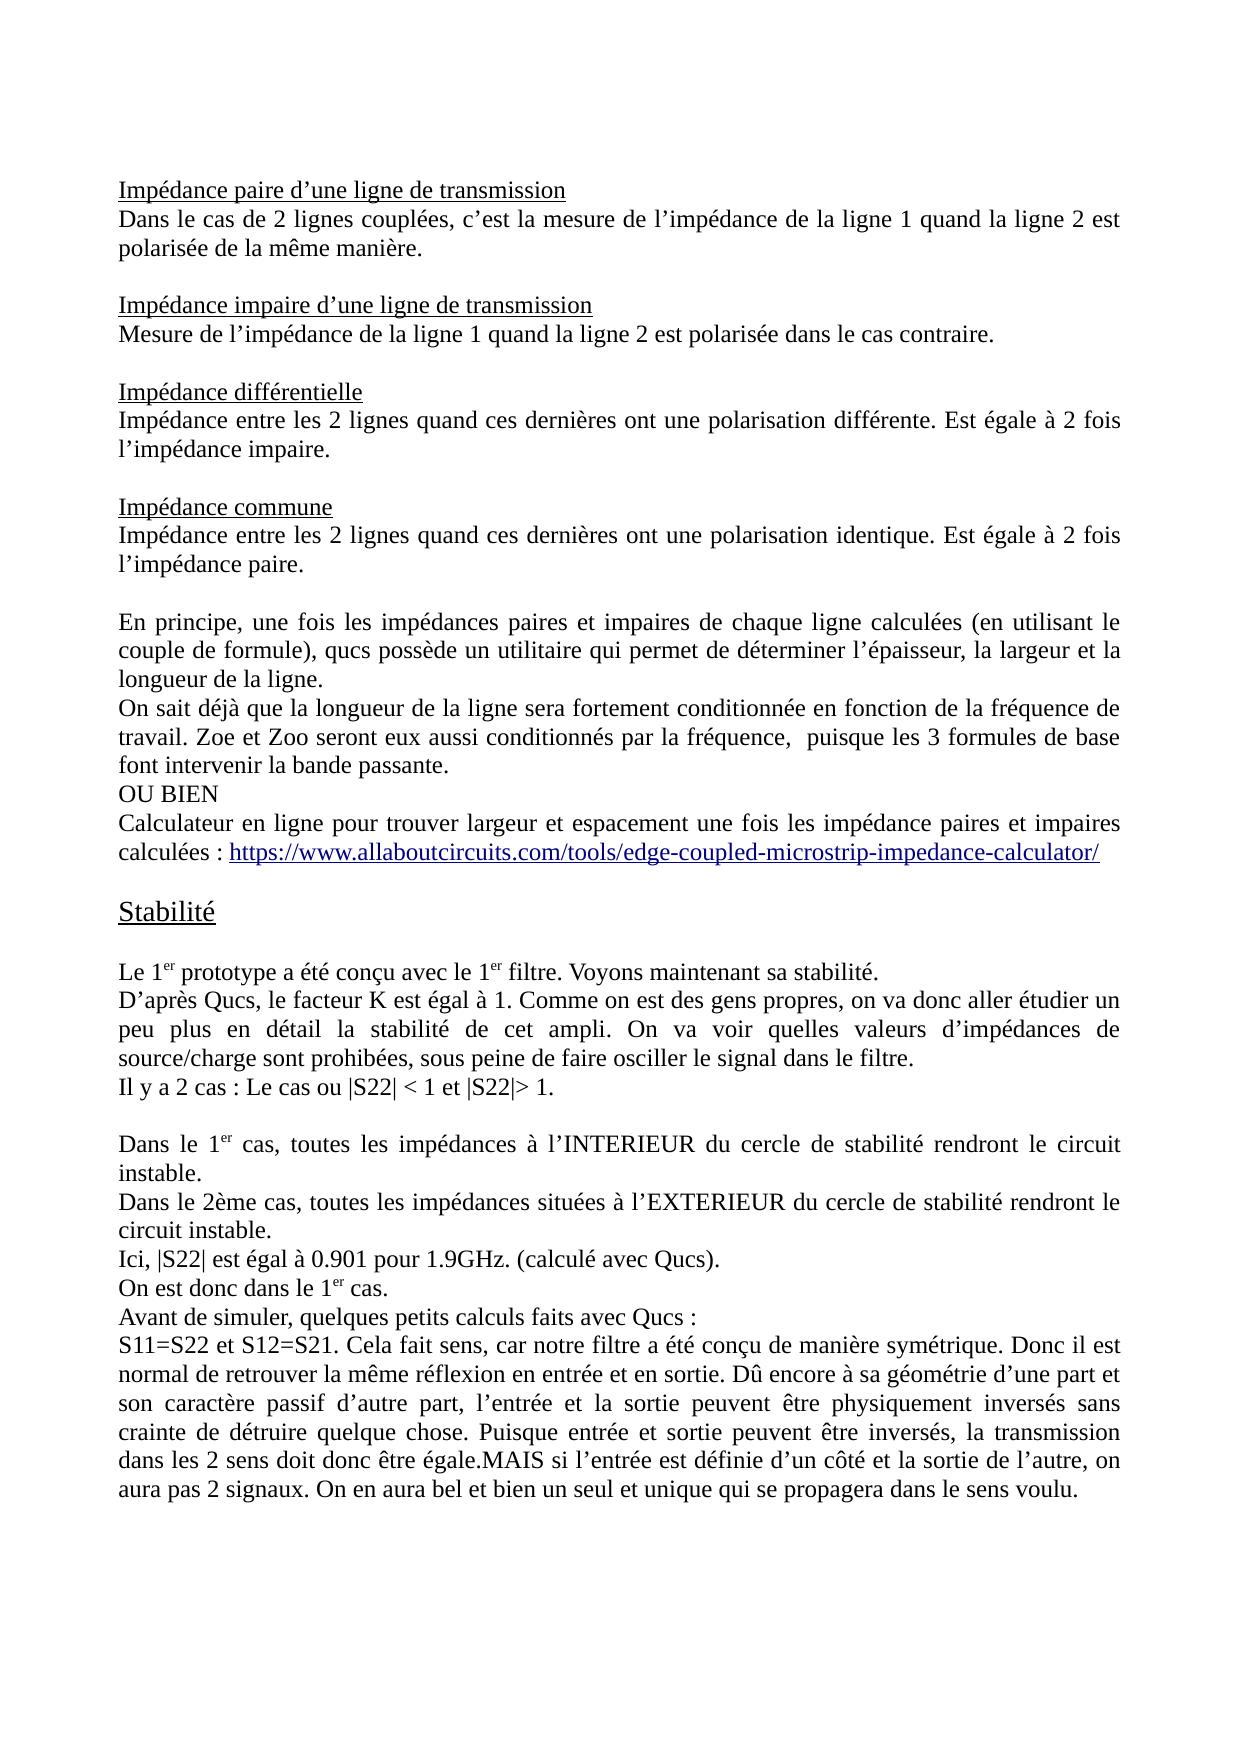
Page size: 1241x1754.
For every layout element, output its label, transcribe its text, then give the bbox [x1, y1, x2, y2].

text Impédance commune [118, 492, 1122, 521]
text En principe, une fois les impédances paires et impaires de chaque ligne calculées (en utilisant le couple de formule), qucs possède un utilitaire qui permet de déterminer l’épaisseur, la largeur et la longueur de la ligne. [118, 607, 1122, 693]
text D’après Qucs, le facteur K est égal à 1. Comme on est des gens propres, on va donc aller étudier un peu plus en détail la stabilité de cet ampli. On va voir quelles valeurs d’impédances de source/charge sont prohibées, sous peine de faire osciller le signal dans le filtre. [118, 985, 1122, 1072]
text Impédance différentielle [118, 377, 1122, 406]
text On sait déjà que la longueur de la ligne sera fortement conditionnée en fonction de la fréquence de travail. Zoe et Zoo seront eux aussi conditionnés par la fréquence, puisque les 3 formules de base font intervenir la bande passante. [118, 693, 1122, 779]
text Impédance entre les 2 lignes quand ces dernières ont une polarisation identique. Est égale à 2 fois l’impédance paire. [118, 521, 1122, 578]
text Impédance entre les 2 lignes quand ces dernières ont une polarisation différente. Est égale à 2 fois l’impédance impaire. [118, 406, 1122, 463]
text Dans le 1er cas, toutes les impédances à l’INTERIEUR du cercle de stabilité rendront le circuit instable. Dans le 2ème cas, toutes les impédances situées à l’EXTERIEUR du cercle de stabilité rendront le circuit instable. [118, 1129, 1122, 1244]
text Ici, |S22| est égal à 0.901 pour 1.9GHz. (calculé avec Qucs). [118, 1244, 1122, 1273]
text Avant de simuler, quelques petits calculs faits avec Qucs : [118, 1302, 1122, 1330]
text Impédance paire d’une ligne de transmission [118, 176, 1122, 204]
text Il y a 2 cas : Le cas ou |S22| < 1 et |S22|> 1. [118, 1072, 1122, 1100]
text OU BIEN [118, 779, 1122, 808]
text Le 1er prototype a été conçu avec le 1er filtre. Voyons maintenant sa stabilité. [118, 957, 1122, 985]
text Mesure de l’impédance de la ligne 1 quand la ligne 2 est polarisée dans le cas contraire. [118, 319, 1122, 348]
text Impédance impaire d’une ligne de transmission [118, 291, 1122, 319]
text Dans le cas de 2 lignes couplées, c’est la mesure de l’impédance de la ligne 1 quand la ligne 2 est polarisée de la même manière. [118, 204, 1122, 262]
text S11=S22 et S12=S21. Cela fait sens, car notre filtre a été conçu de manière symétrique. Donc il est normal de retrouver la même réflexion en entrée et en sortie. Dû encore à sa géométrie d’une part et son caractère passif d’autre part, l’entrée et la sortie peuvent être physiquement inversés sans crainte de détruire quelque chose. Puisque entrée et sortie peuvent être inversés, la transmission dans les 2 sens doit donc être égale.MAIS si l’entrée est définie d’un côté et la sortie de l’autre, on aura pas 2 signaux. On en aura bel et bien un seul et unique qui se propagera dans le sens voulu. [118, 1330, 1122, 1503]
text Calculateur en ligne pour trouver largeur et espacement une fois les impédance paires et impaires calculées : https://www.allaboutcircuits.com/tools/edge-coupled-microstrip-impedance-calculator/ [118, 808, 1122, 866]
text Stabilité [118, 894, 1122, 928]
text On est donc dans le 1er cas. [118, 1273, 1122, 1302]
